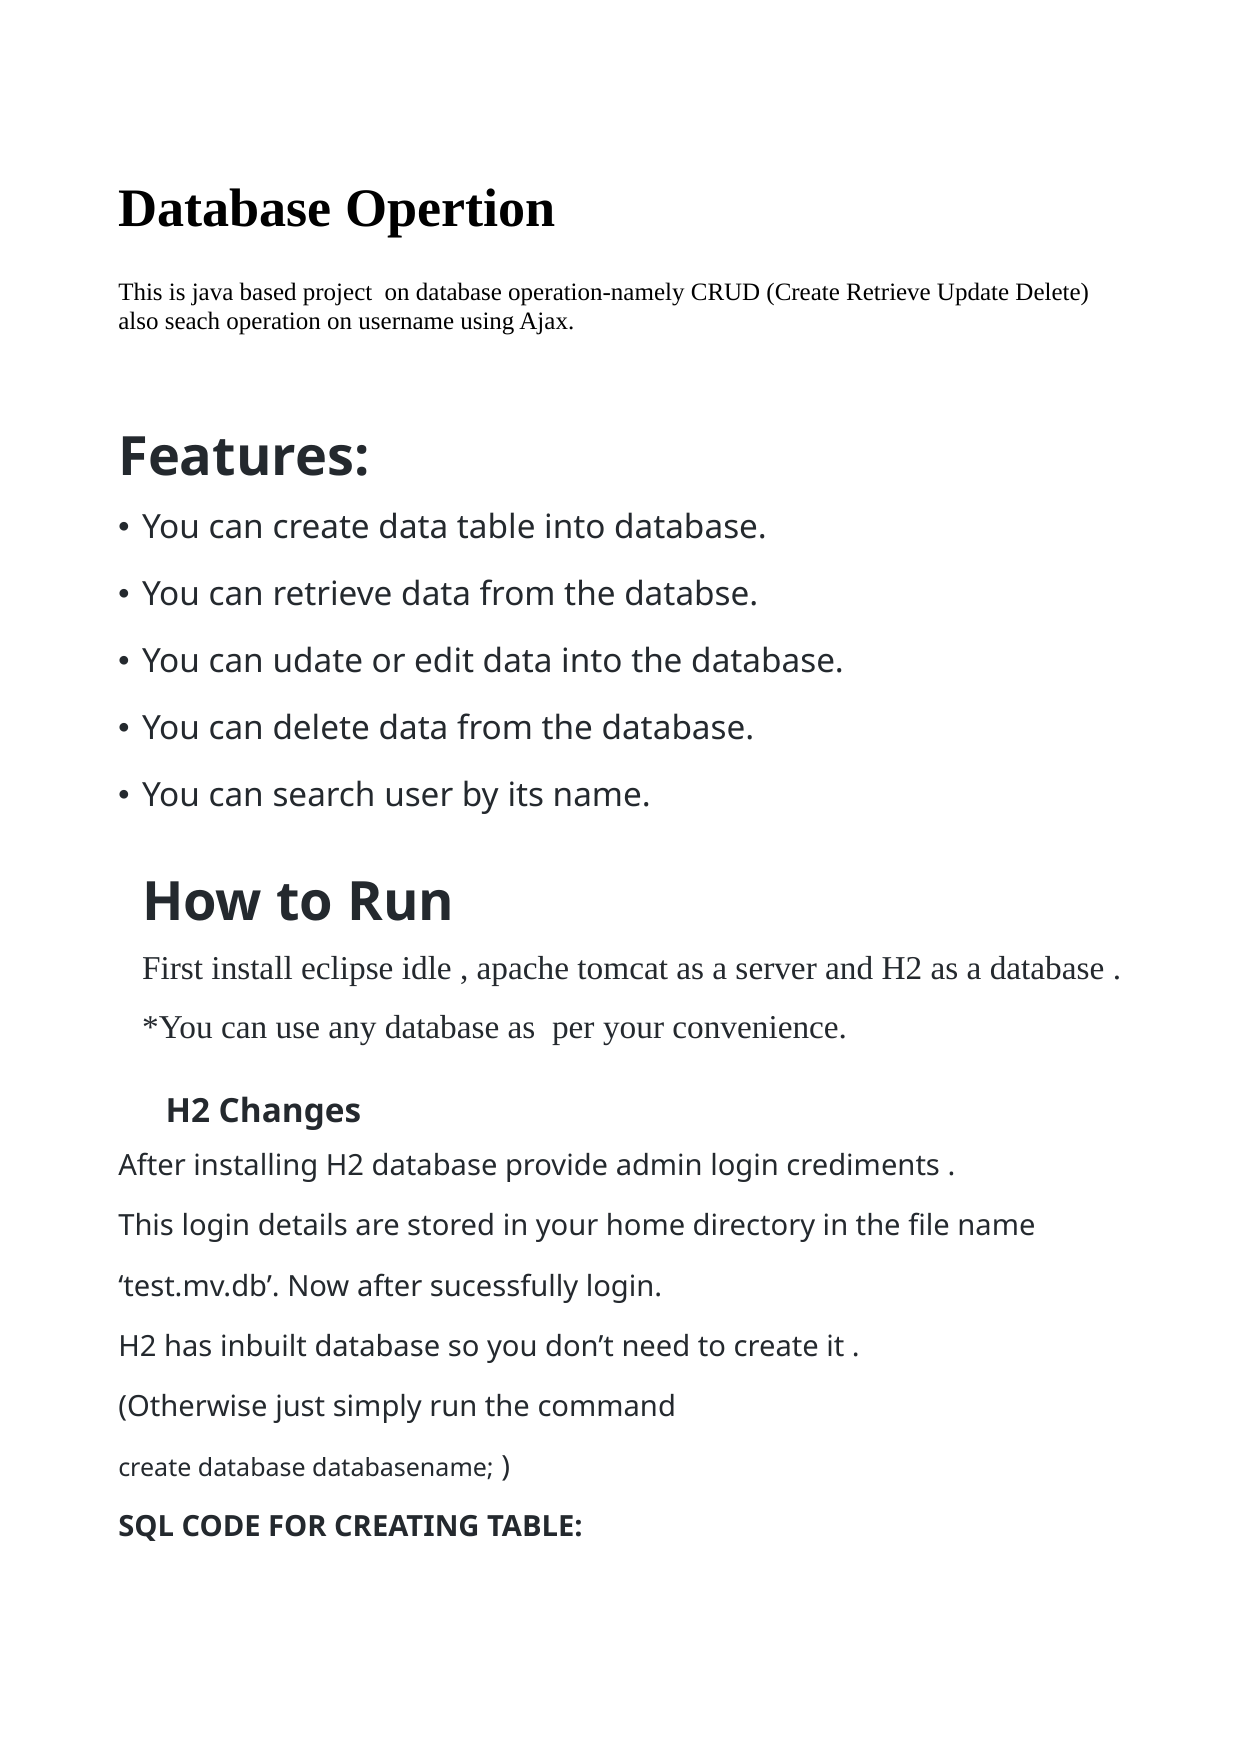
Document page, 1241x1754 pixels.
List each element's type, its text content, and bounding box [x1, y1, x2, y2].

list First install eclipse idle , apache tomcat as a server and H2 as a database . [118, 948, 1122, 987]
list You can search user by its name. [118, 770, 1122, 816]
list You can udate or edit data into the database. [118, 637, 1122, 682]
text This login details are stored in your home directory in the file name [118, 1204, 1122, 1244]
text Database Opertion [118, 176, 1122, 239]
list *You can use any database as per your convenience. [118, 1007, 1122, 1045]
subtitle Features: [118, 417, 1122, 491]
text SQL CODE FOR CREATING TABLE: [118, 1506, 1122, 1545]
text ‘test.mv.db’. Now after sucessfully login. [118, 1265, 1122, 1304]
subtitle H2 Changes [142, 1086, 1122, 1132]
text H2 has inbuilt database so you don’t need to create it . [118, 1325, 1122, 1365]
text After installing H2 database provide admin login crediments . [118, 1144, 1122, 1184]
list You can retrieve data from the databse. [118, 570, 1122, 615]
text (Otherwise just simply run the command [118, 1385, 1122, 1425]
list You can create data table into database. [118, 503, 1122, 549]
list You can delete data from the database. [118, 703, 1122, 749]
text create database databasename; ) [118, 1445, 1122, 1485]
text This is java based project on database operation-namely CRUD (Create Retrieve Update Delete) also seach operation on username using Ajax. [118, 277, 1122, 334]
subtitle How to Run [118, 862, 1122, 936]
